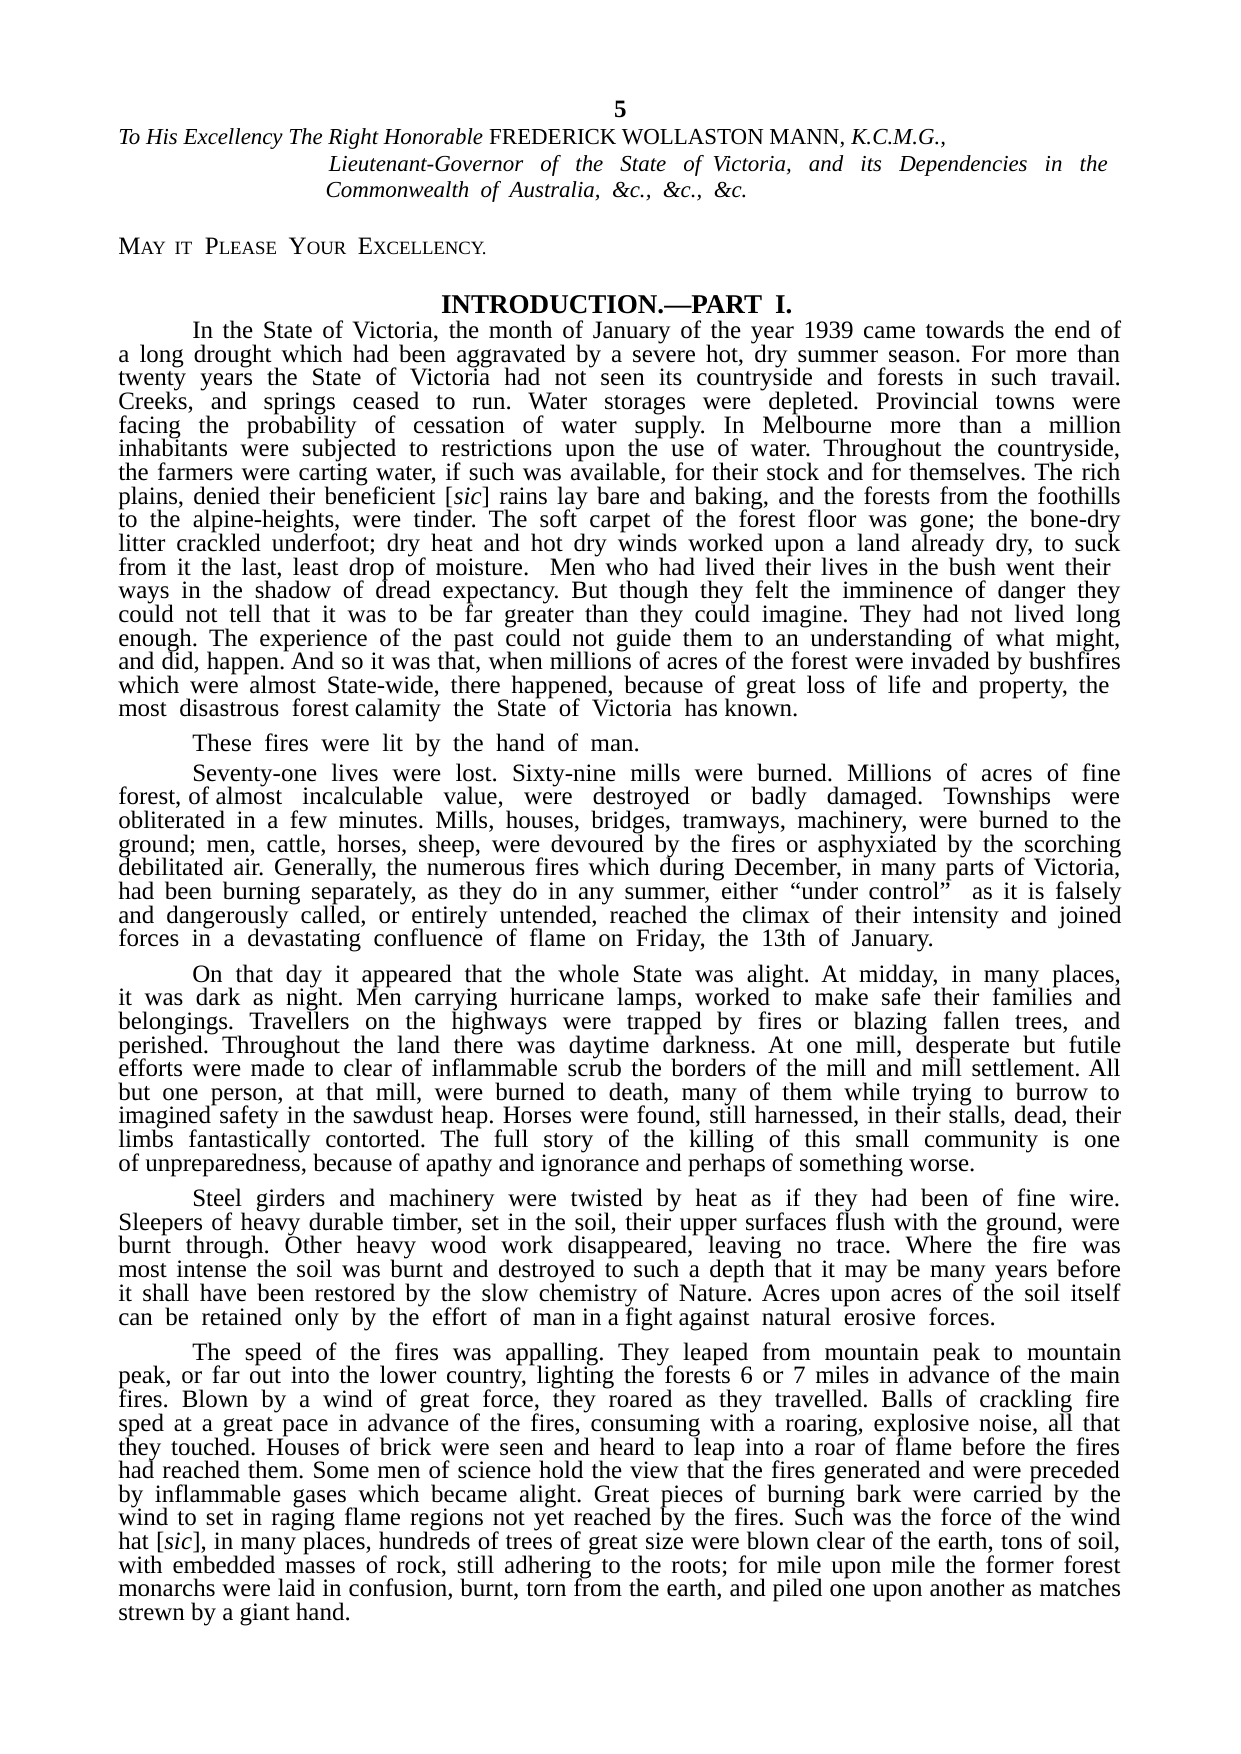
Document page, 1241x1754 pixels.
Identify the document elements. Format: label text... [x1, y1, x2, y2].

text Seventy-one lives were lost. Sixty-nine mills were burned. Millions of acres of fine forest, of almost incalculable value, were destroyed or badly damaged. Townships were obliterated in a few minutes. Mills, houses, bridges, tramways, machinery, were burned to the ground; men, cattle, horses, sheep, were devoured by the fires or asphyxiated by the scorching debilitated air. Generally, the numerous fires which during December, in many parts of Victoria, had been burning separately, as they do in any summer, either “under control” as it is falsely and dangerously called, or entirely untended, reached the climax of their intensity and joined forces in a devastating confluence of flame on Friday, the 13th of January. [118, 762, 1122, 951]
text On that day it appeared that the whole State was alight. At midday, in many places, it was dark as night. Men carrying hurricane lamps, worked to make safe their families and belongings. Travellers on the highways were trapped by fires or blazing fallen trees, and perished. Throughout the land there was daytime darkness. At one mill, desperate but futile efforts were made to clear of inflammable scrub the borders of the mill and mill settlement. All but one person, at that mill, were burned to death, many of them while trying to burrow to imagined safety in the sawdust heap. Horses were found, still harnessed, in their stalls, dead, their limbs fantastically contorted. The full story of the killing of this small community is one of unpreparedness, because of apathy and ignorance and perhaps of something worse. [118, 963, 1122, 1176]
text To His Excellency The Right Honorable FREDERICK WOLLASTON MANN, K.C.M.G., [118, 123, 1122, 149]
text Commonwealth of Australia, &c., &c., &c. [118, 176, 1122, 202]
text MAY IT PLEASE YOUR EXCELLENCY. [118, 231, 1122, 260]
text These fires were lit by the hand of man. [118, 728, 1122, 756]
text The speed of the fires was appalling. They leaped from mountain peak to mountain peak, or far out into the lower country, lighting the forests 6 or 7 miles in advance of the main fires. Blown by a wind of great force, they roared as they travelled. Balls of crackling fire sped at a great pace in advance of the fires, consuming with a roaring, explosive noise, all that they touched. Houses of brick were seen and heard to leap into a roar of flame before the fires had reached them. Some men of science hold the view that the fires generated and were preceded by inflammable gases which became alight. Great pieces of burning bark were carried by the wind to set in raging flame regions not yet reached by the fires. Such was the force of the wind hat [sic], in many places, hundreds of trees of great size were blown clear of the earth, tons of soil, with embedded masses of rock, still adhering to the roots; for mile upon mile the former forest monarchs were laid in confusion, burnt, torn from the earth, and piled one upon another as matches strewn by a giant hand. [118, 1341, 1122, 1625]
text INTRODUCTION.—PART I. [118, 288, 1122, 320]
text In the State of Victoria, the month of January of the year 1939 came towards the end of a long drought which had been aggravated by a severe hot, dry summer season. For more than twenty years the State of Victoria had not seen its countryside and forests in such travail. Creeks, and springs ceased to run. Water storages were depleted. Provincial towns were facing the probability of cessation of water supply. In Melbourne more than a million inhabitants were subjected to restrictions upon the use of water. Throughout the countryside, the farmers were carting water, if such was available, for their stock and for themselves. The rich plains, denied their beneficient [sic] rains lay bare and baking, and the forests from the foothills to the alpine-heights, were tinder. The soft carpet of the forest floor was gone; the bone-dry litter crackled underfoot; dry heat and hot dry winds worked upon a land already dry, to suck from it the last, least drop of moisture. Men who had lived their lives in the bush went their ways in the shadow of dread expectancy. But though they felt the imminence of danger they could not tell that it was to be far greater than they could imagine. They had not lived long enough. The experience of the past could not guide them to an understanding of what might, and did, happen. And so it was that, when millions of acres of the forest were invaded by bushfires which were almost State-wide, there happened, because of great loss of life and property, the most disastrous forest calamity the State of Victoria has known. [118, 320, 1122, 722]
text Steel girders and machinery were twisted by heat as if they had been of fine wire. Sleepers of heavy durable timber, set in the soil, their upper surfaces flush with the ground, were burnt through. Other heavy wood work disappeared, leaving no trace. Where the fire was most intense the soil was burnt and destroyed to such a depth that it may be many years before it shall have been restored by the slow chemistry of Nature. Acres upon acres of the soil itself can be retained only by the effort of man in a fight against natural erosive forces. [118, 1188, 1122, 1330]
text Lieutenant-Governor of the State of Victoria, and its Dependencies in the [118, 149, 1122, 176]
